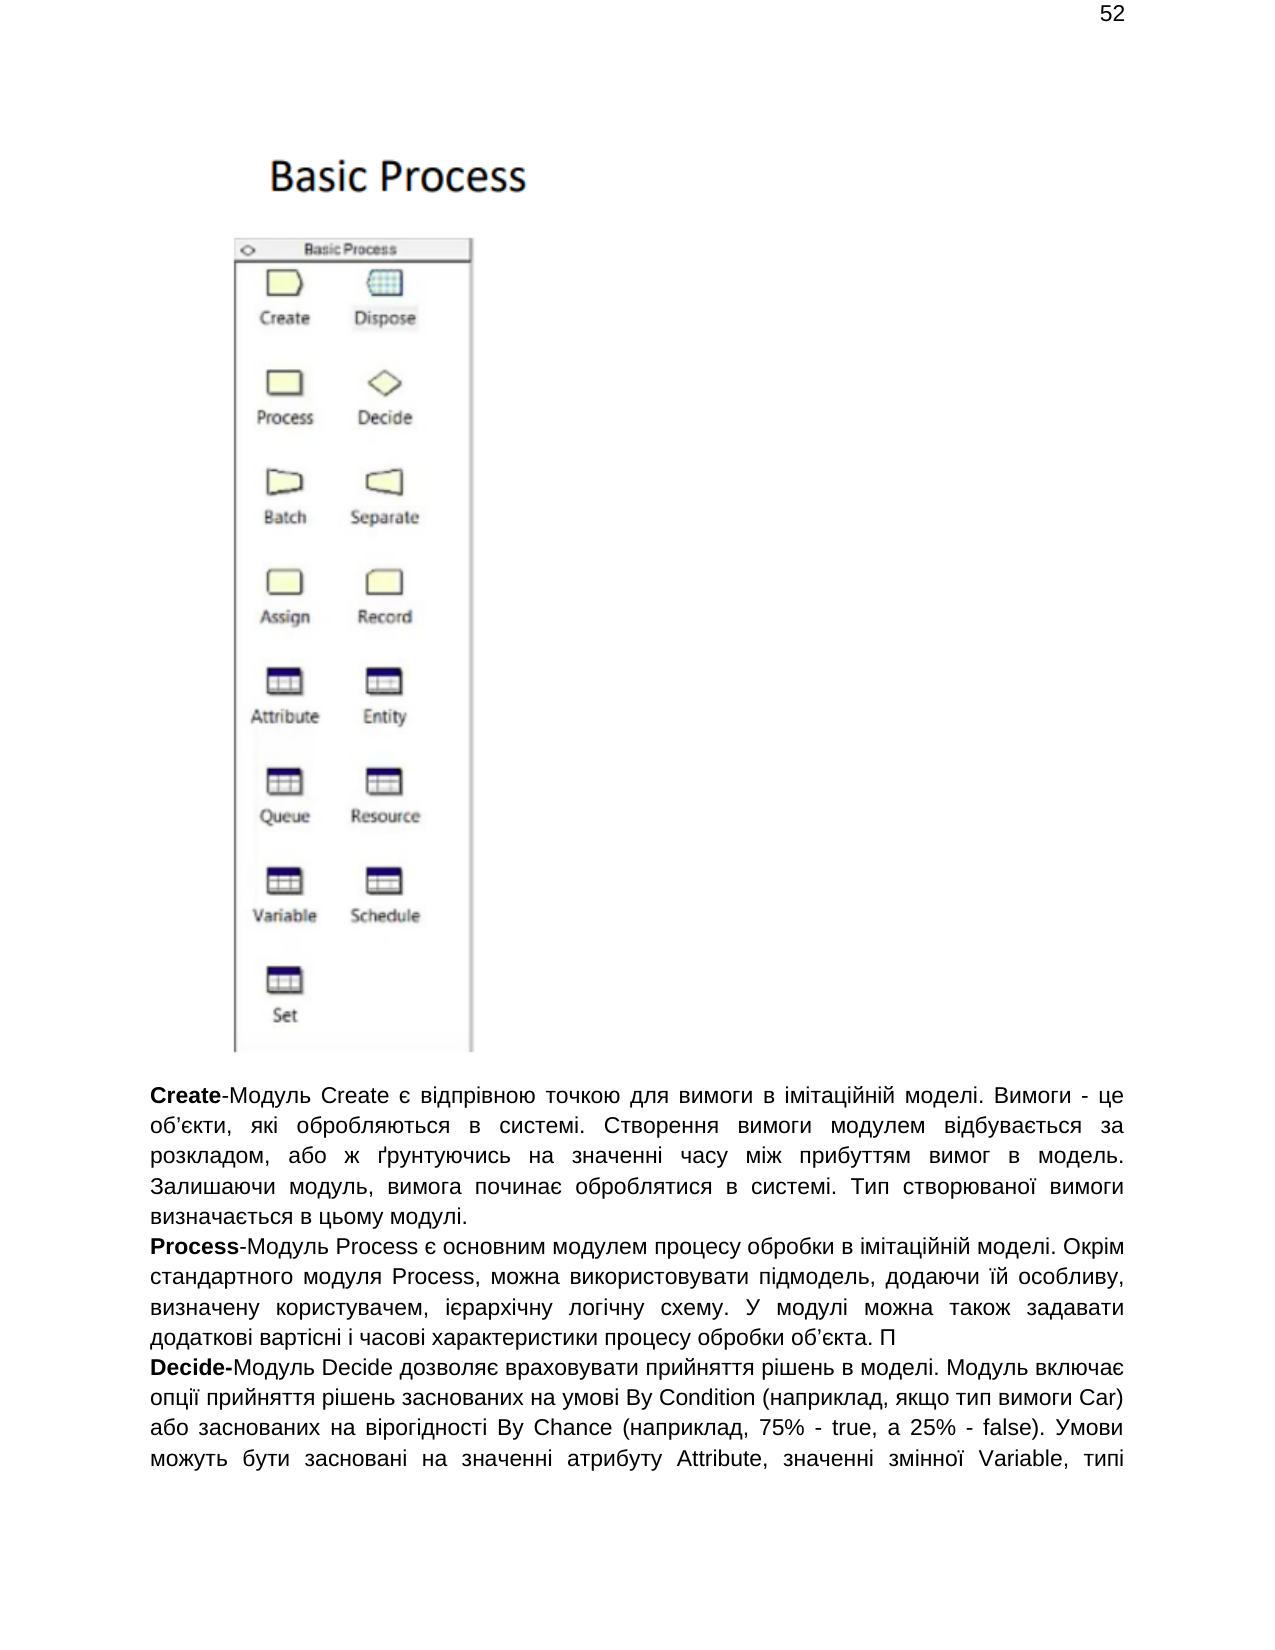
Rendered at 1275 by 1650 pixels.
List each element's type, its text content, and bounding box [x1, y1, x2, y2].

picture [225, 150, 536, 1079]
text Decide-Модуль Decide дозволяє враховувати прийняття рішень в моделі. Модуль включає опції прийняття рішень заснованих на умові By Condition (наприклад, якщо тип вимоги Car) або заснованих на вірогідності By Chance (наприклад, 75% - true, а 25% - false). Умови можуть бути засновані на значенні атрибуту Attribute, значенні змінної Variable, типі [150, 1354, 1125, 1471]
text Create-Модуль Create є відпрівною точкою для вимоги в імітаційній моделі. Вимоги - це об’єкти, які обробляються в системі. Створення вимоги модулем відбувається за розкладом, або ж ґрунтуючись на значенні часу між прибуттям вимог в модель. Залишаючи модуль, вимога починає оброблятися в системі. Тип створюваної вимоги визначається в цьому модулі. [150, 1082, 1125, 1229]
text Process-Модуль Process є основним модулем процесу обробки в імітаційній моделі. Окрім стандартного модуля Process, можна використовувати підмодель, додаючи їй особливу, визначену користувачем, ієрархічну логічну схему. У модулі можна також задавати додаткові вартісні і часові характеристики процесу обробки об’єкта. П [150, 1233, 1125, 1350]
